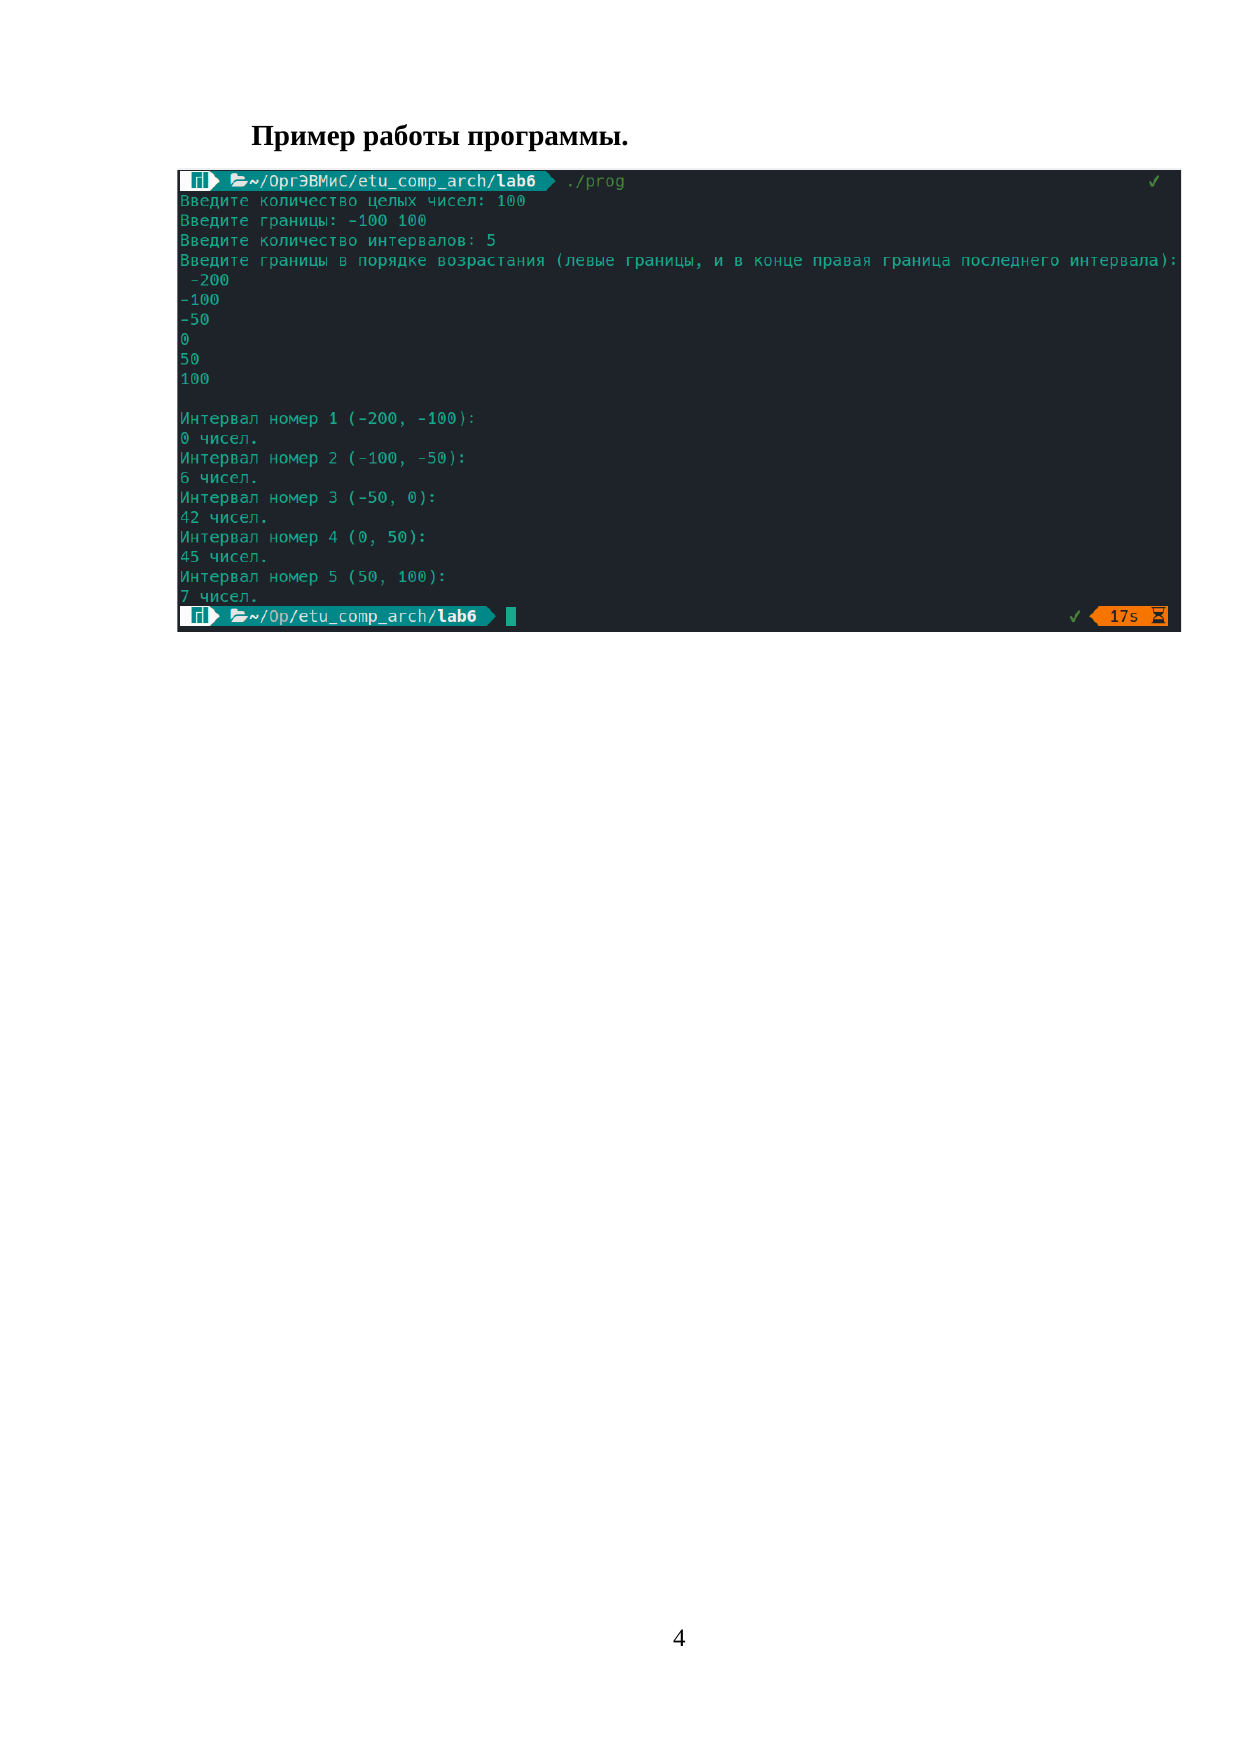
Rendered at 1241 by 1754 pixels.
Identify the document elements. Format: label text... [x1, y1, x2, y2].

text Пример работы программы. [177, 118, 1181, 152]
picture [177, 168, 1182, 632]
